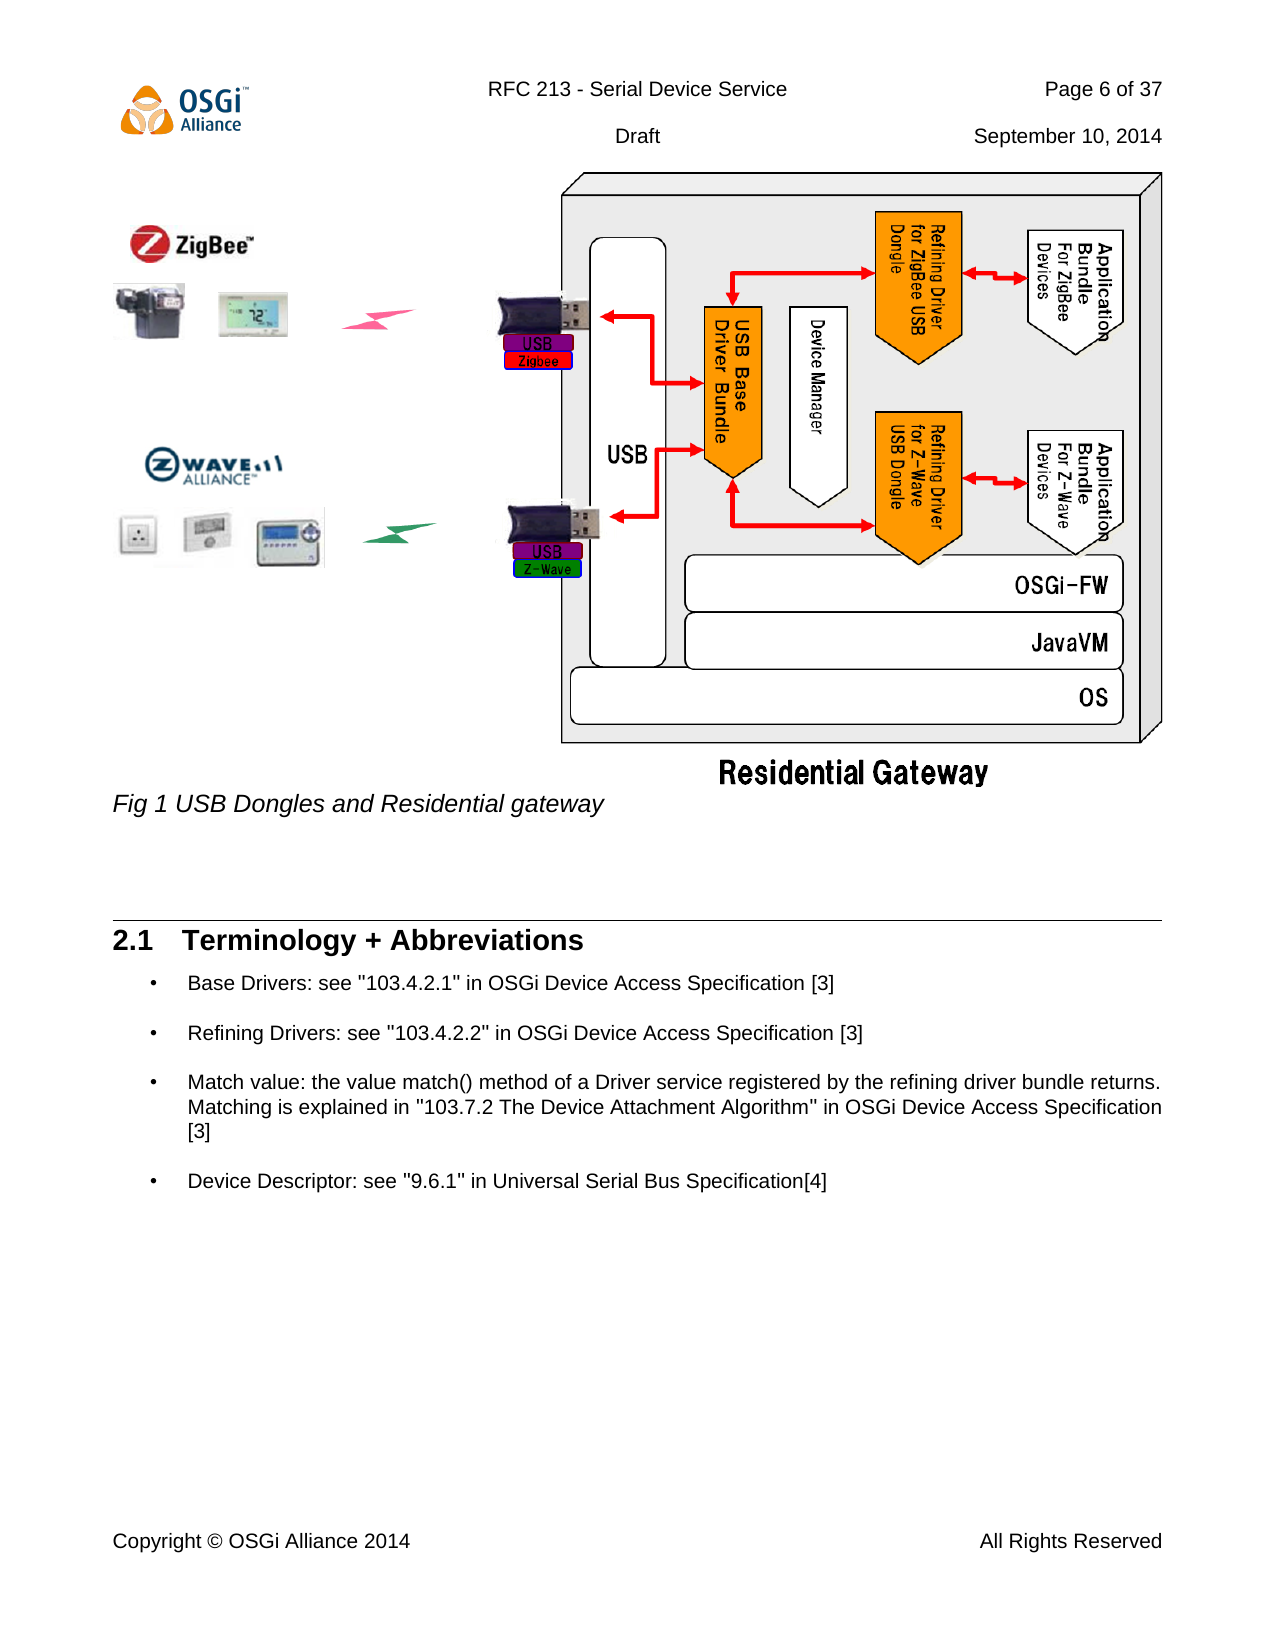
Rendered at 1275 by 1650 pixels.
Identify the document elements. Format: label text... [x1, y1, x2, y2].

list Device Descriptor: see "9.6.1" in Universal Serial Bus Specification[4]. [150, 1168, 1162, 1193]
list Base Drivers: see "103.4.2.1" in OSGi Device Access Specification [3]. [150, 969, 1162, 995]
picture [113, 78, 257, 142]
subtitle Terminology + Abbreviations [112, 921, 1162, 957]
list Match value: the value match() method of a Driver service registered by the refining driver bundle returns. Matching is explained in "103.7.2 The Device Attachment Algorithm" in OSGi Device Access Specification [3]. [150, 1070, 1162, 1143]
text Fig 1 USB Dongles and Residential gateway [112, 790, 1162, 818]
picture [112, 171, 1163, 790]
list Refining Drivers: see "103.4.2.2" in OSGi Device Access Specification [3]. [150, 1020, 1162, 1045]
